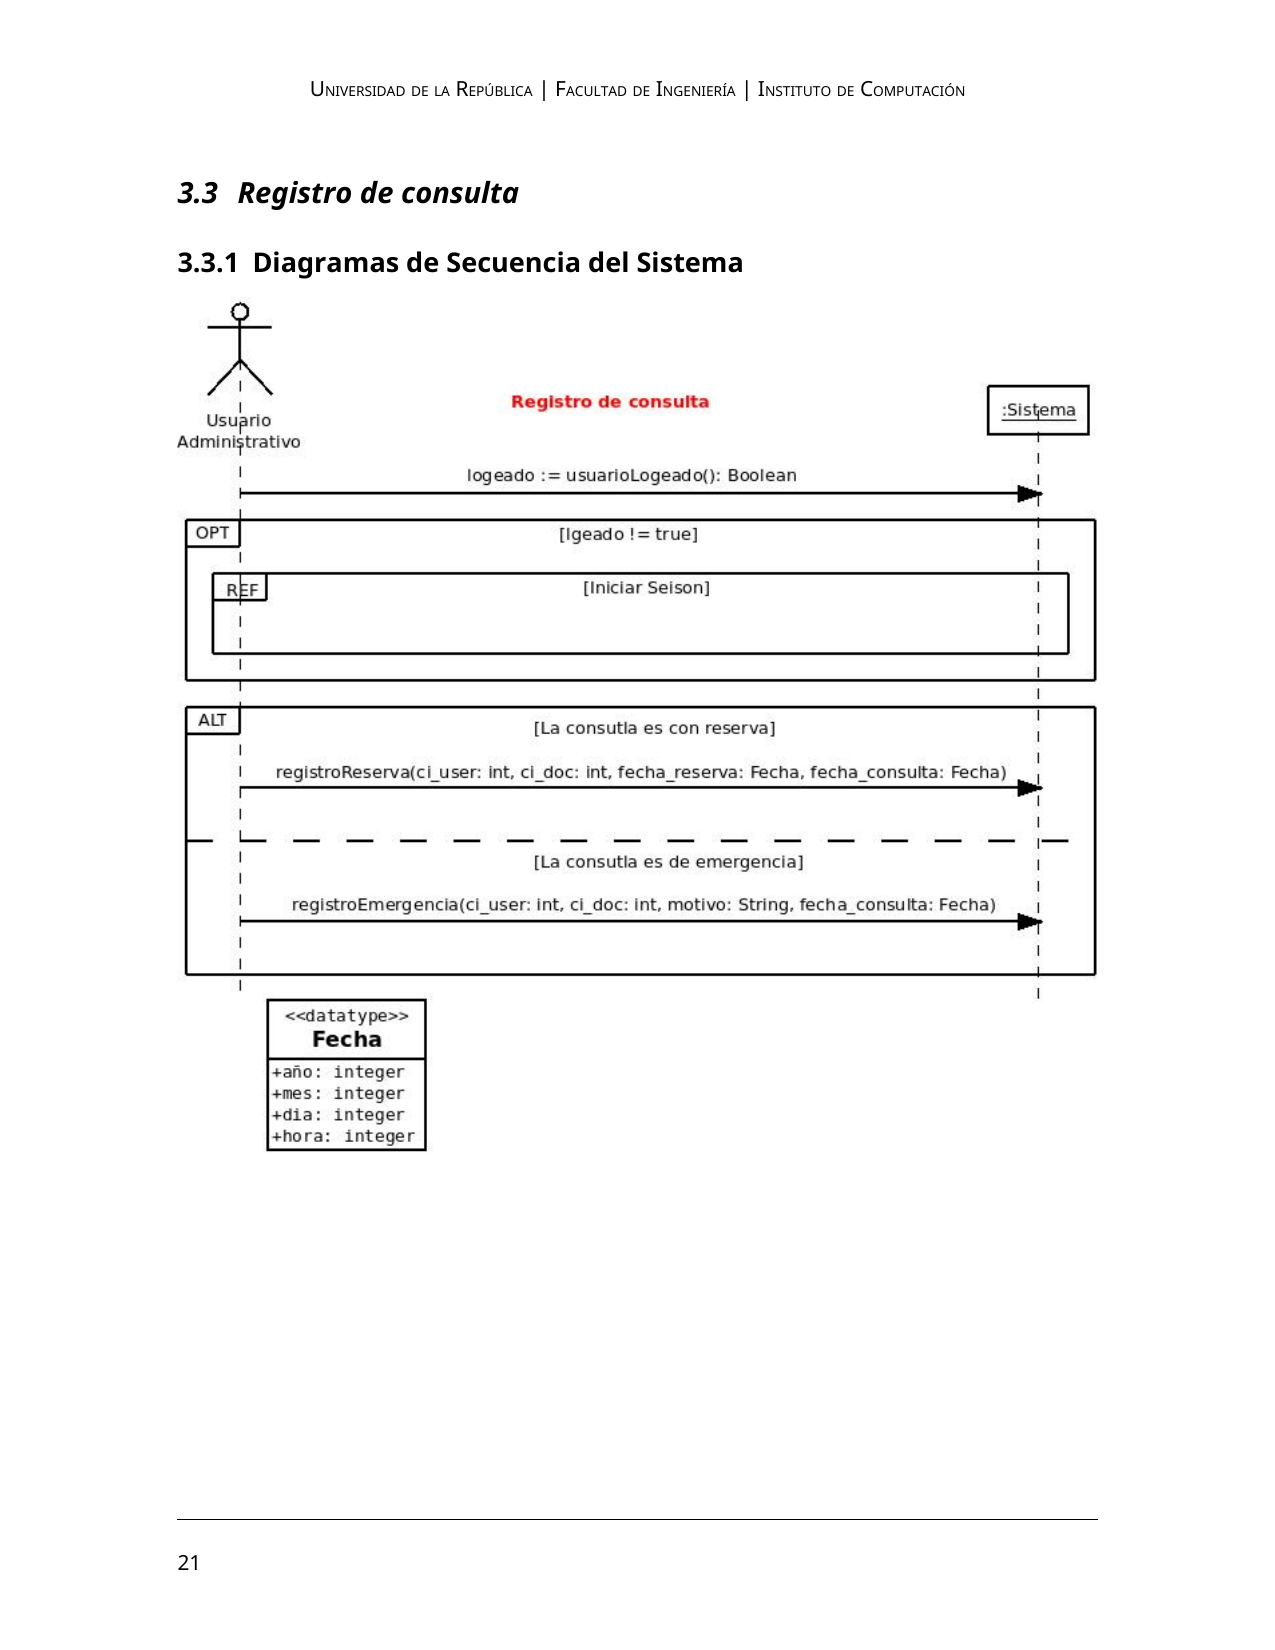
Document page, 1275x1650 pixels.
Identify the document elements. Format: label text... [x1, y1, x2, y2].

subtitle Registro de consulta [177, 173, 1098, 212]
picture [177, 286, 1098, 1154]
subtitle Diagramas de Secuencia del Sistema [177, 244, 1098, 281]
